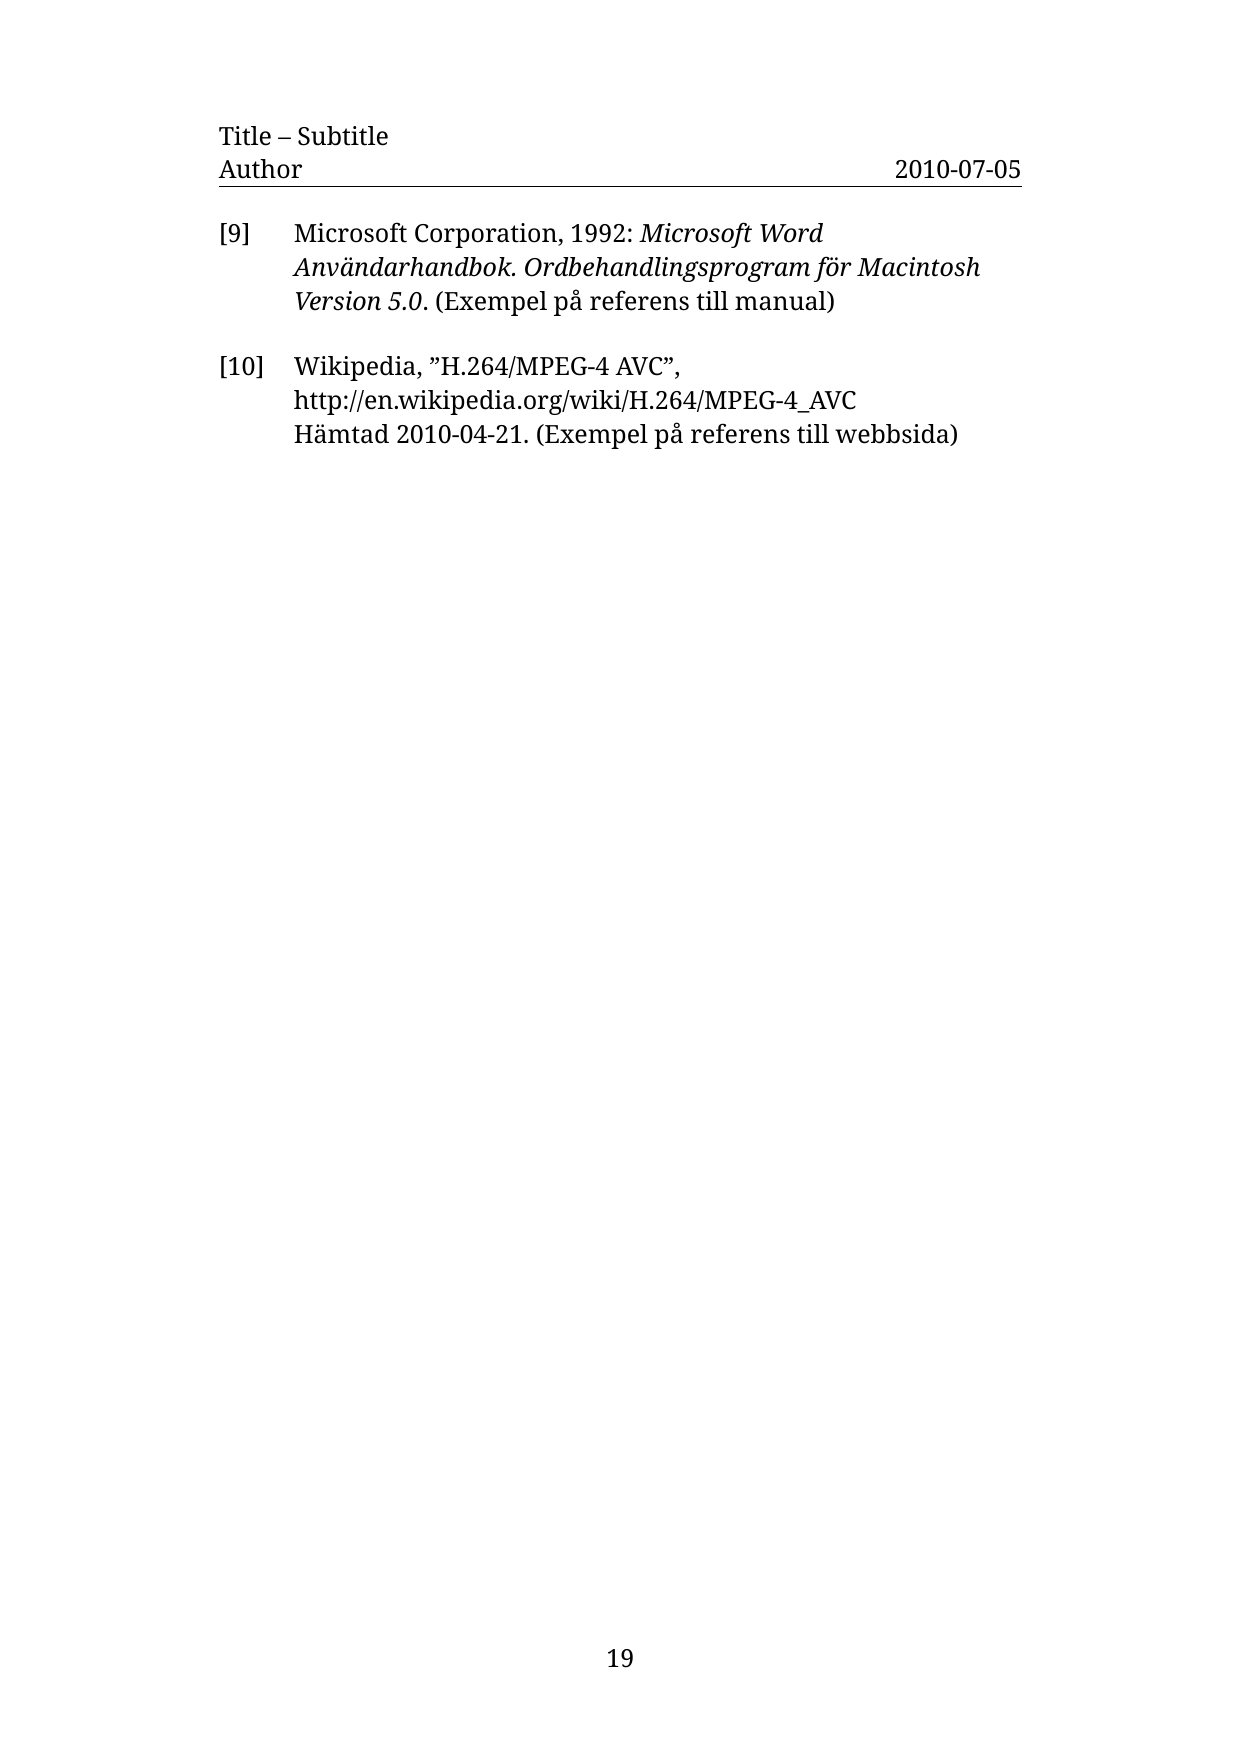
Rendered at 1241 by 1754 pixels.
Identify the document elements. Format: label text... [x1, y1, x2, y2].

list Microsoft Corporation, 1992: Microsoft Word Användarhandbok. Ordbehandlingsprogram för Macintosh Version 5.0. (Exempel på referens till manual) [218, 216, 1022, 318]
list Wikipedia, ”H.264/MPEG-4 AVC”, http://en.wikipedia.org/wiki/H.264/MPEG-4_AVC Hämtad 2010-04-21. (Exempel på referens till webbsida) [218, 349, 1022, 451]
